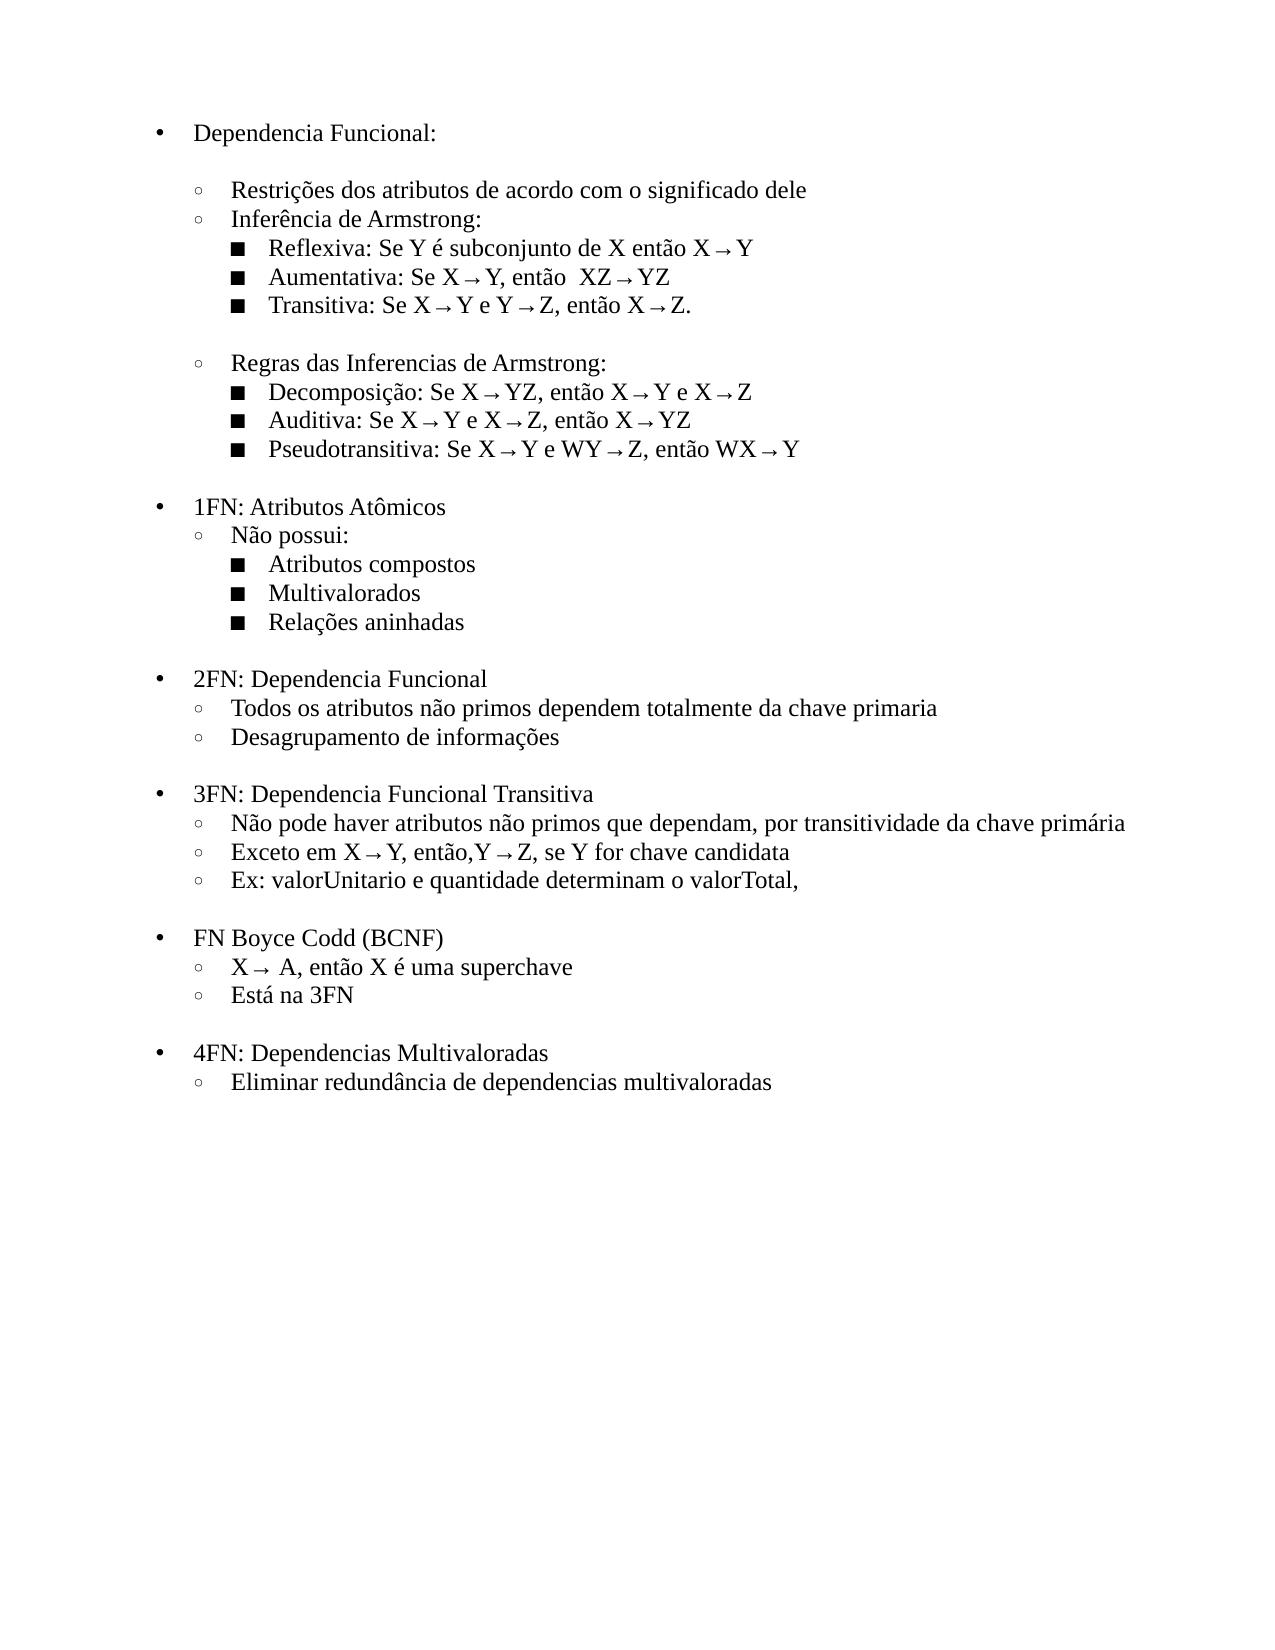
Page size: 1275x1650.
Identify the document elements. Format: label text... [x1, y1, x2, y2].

list 2FN: Dependencia Funcional [156, 664, 1157, 693]
list Multivalorados [231, 578, 1157, 607]
list Reflexiva: Se Y é subconjunto de X então X→Y [231, 233, 1157, 262]
list Regras das Inferencias de Armstrong: [193, 348, 1157, 377]
list Exceto em X→Y, então,Y→Z, se Y for chave candidata [193, 837, 1157, 866]
list Ex: valorUnitario e quantidade determinam o valorTotal, [193, 866, 1157, 894]
list 1FN: Atributos Atômicos [156, 492, 1157, 521]
list Atributos compostos [231, 549, 1157, 578]
list X→ A, então X é uma superchave [193, 952, 1157, 981]
list Auditiva: Se X→Y e X→Z, então X→YZ [231, 406, 1157, 434]
list 3FN: Dependencia Funcional Transitiva [156, 779, 1157, 808]
list Está na 3FN [193, 981, 1157, 1009]
list Todos os atributos não primos dependem totalmente da chave primaria [193, 693, 1157, 722]
list Relações aninhadas [231, 607, 1157, 636]
list Não pode haver atributos não primos que dependam, por transitividade da chave primária [193, 808, 1157, 837]
list Inferência de Armstrong: [193, 204, 1157, 233]
list Pseudotransitiva: Se X→Y e WY→Z, então WX→Y [231, 434, 1157, 463]
list Não possui: [193, 521, 1157, 549]
list Eliminar redundância de dependencias multivaloradas [193, 1067, 1157, 1096]
list Aumentativa: Se X→Y, então XZ→YZ [231, 262, 1157, 291]
list Decomposição: Se X→YZ, então X→Y e X→Z [231, 377, 1157, 406]
list FN Boyce Codd (BCNF) [156, 923, 1157, 952]
list Restrições dos atributos de acordo com o significado dele [193, 176, 1157, 204]
list 4FN: Dependencias Multivaloradas [156, 1038, 1157, 1067]
list Desagrupamento de informações [193, 722, 1157, 751]
list Dependencia Funcional: [156, 118, 1157, 147]
list Transitiva: Se X→Y e Y→Z, então X→Z. [231, 291, 1157, 319]
